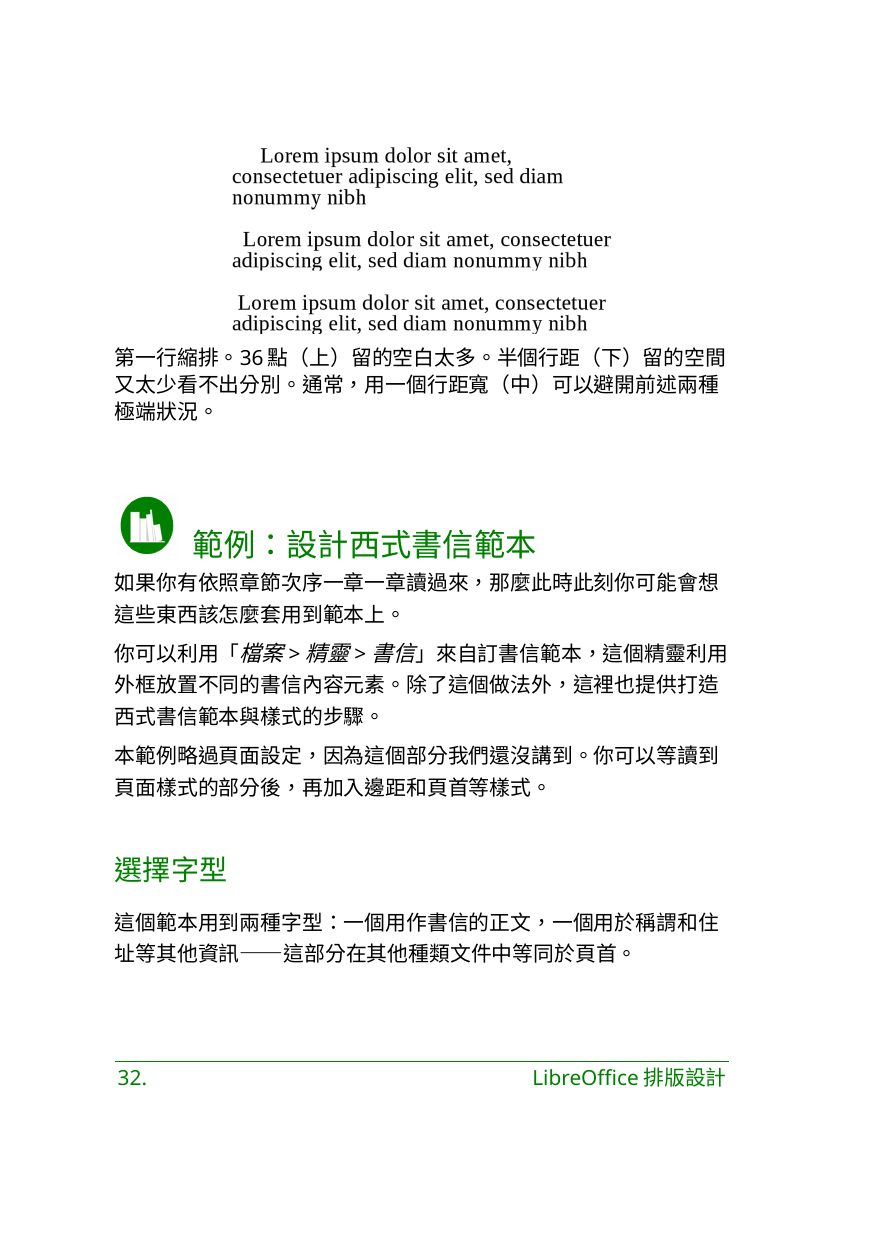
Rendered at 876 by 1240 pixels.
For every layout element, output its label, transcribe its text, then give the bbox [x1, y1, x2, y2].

picture [230, 145, 614, 334]
table_cell 第一行縮排。36點（上）留的空白太多。半個行距（下）留的空間又太少看不出分別。通常，用一個行距寬（中）可以避開前述兩種極端狀況。 [115, 335, 729, 424]
text 如果你有依照章節次序一章一章讀過來，那麼此時此刻你可能會想這些東西該怎麼套用到範本上。 [114, 566, 729, 628]
text 本範例略過頁面設定，因為這個部分我們還沒講到。你可以等讀到頁面樣式的部分後，再加入邊距和頁首等樣式。 [114, 739, 729, 801]
picture [115, 494, 179, 557]
subtitle 選擇字型 [114, 848, 729, 889]
text 你可以利用「檔案 > 精靈 > 書信」來自訂書信範本，這個精靈利用外框放置不同的書信內容元素。除了這個做法外，這裡也提供打造西式書信範本與樣式的步驟。 [114, 637, 729, 730]
table_header [115, 146, 729, 335]
subtitle 範例：設計西式書信範本 [114, 493, 729, 566]
text 這個範本用到兩種字型：一個用作書信的正文，一個用於稱謂和住址等其他資訊——這部分在其他種類文件中等同於頁首。 [114, 906, 729, 968]
